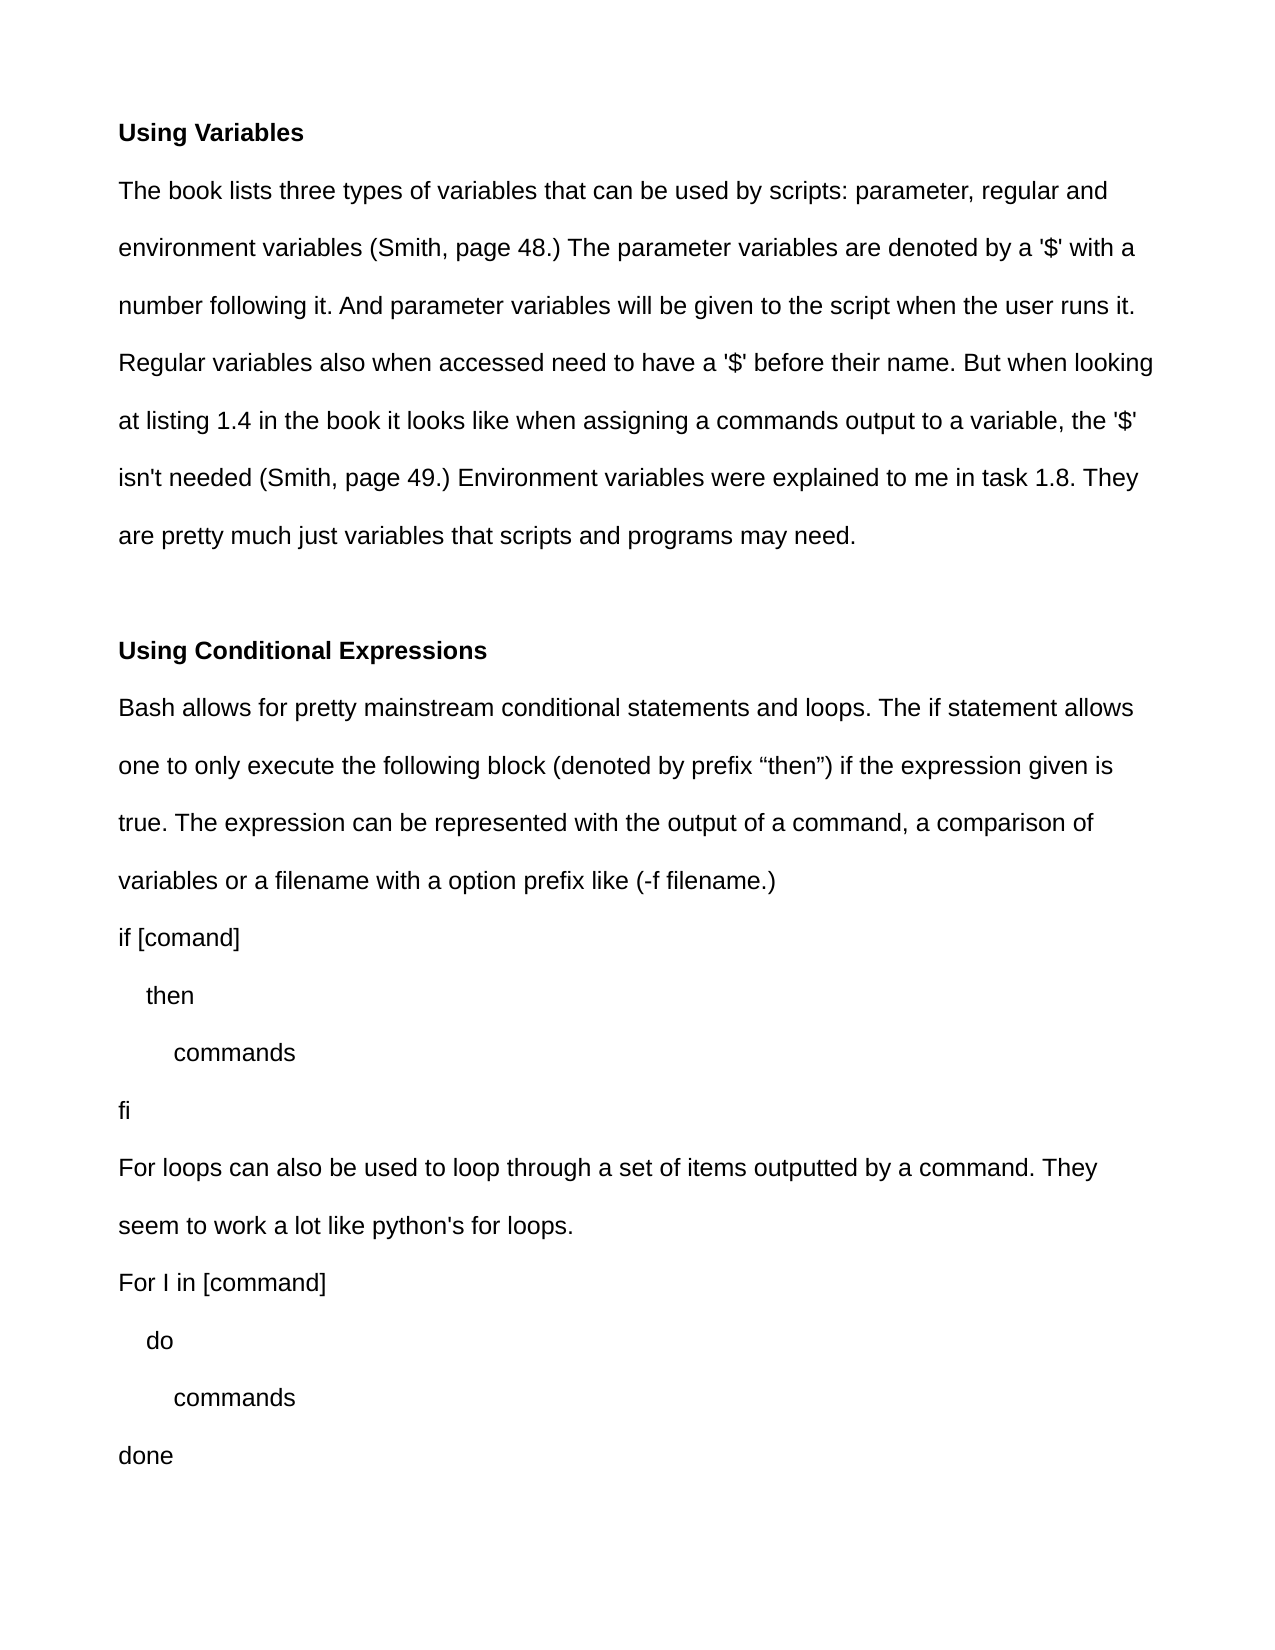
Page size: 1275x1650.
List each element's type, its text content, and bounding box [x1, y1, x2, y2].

text commands [118, 1038, 1157, 1067]
text Using Variables [118, 118, 1157, 147]
text The book lists three types of variables that can be used by scripts: parameter, regular and environment variables (Smith, page 48.) The parameter variables are denoted by a '$' with a number following it. And parameter variables will be given to the script when the user runs it. Regular variables also when accessed need to have a '$' before their name. But when looking at listing 1.4 in the book it looks like when assigning a commands output to a variable, the '$' isn't needed (Smith, page 49.) Environment variables were explained to me in task 1.8. They are pretty much just variables that scripts and programs may need. [118, 176, 1157, 549]
text fi [118, 1096, 1157, 1124]
text For loops can also be used to loop through a set of items outputted by a command. They seem to work a lot like python's for loops. [118, 1153, 1157, 1239]
text For I in [command] [118, 1268, 1157, 1297]
text Using Conditional Expressions [118, 636, 1157, 664]
text done [118, 1441, 1157, 1469]
text commands [118, 1383, 1157, 1412]
text Bash allows for pretty mainstream conditional statements and loops. The if statement allows one to only execute the following block (denoted by prefix “then”) if the expression given is true. The expression can be represented with the output of a command, a comparison of variables or a filename with a option prefix like (-f filename.) [118, 693, 1157, 894]
text do [118, 1326, 1157, 1354]
text then [118, 981, 1157, 1009]
text if [comand] [118, 923, 1157, 952]
